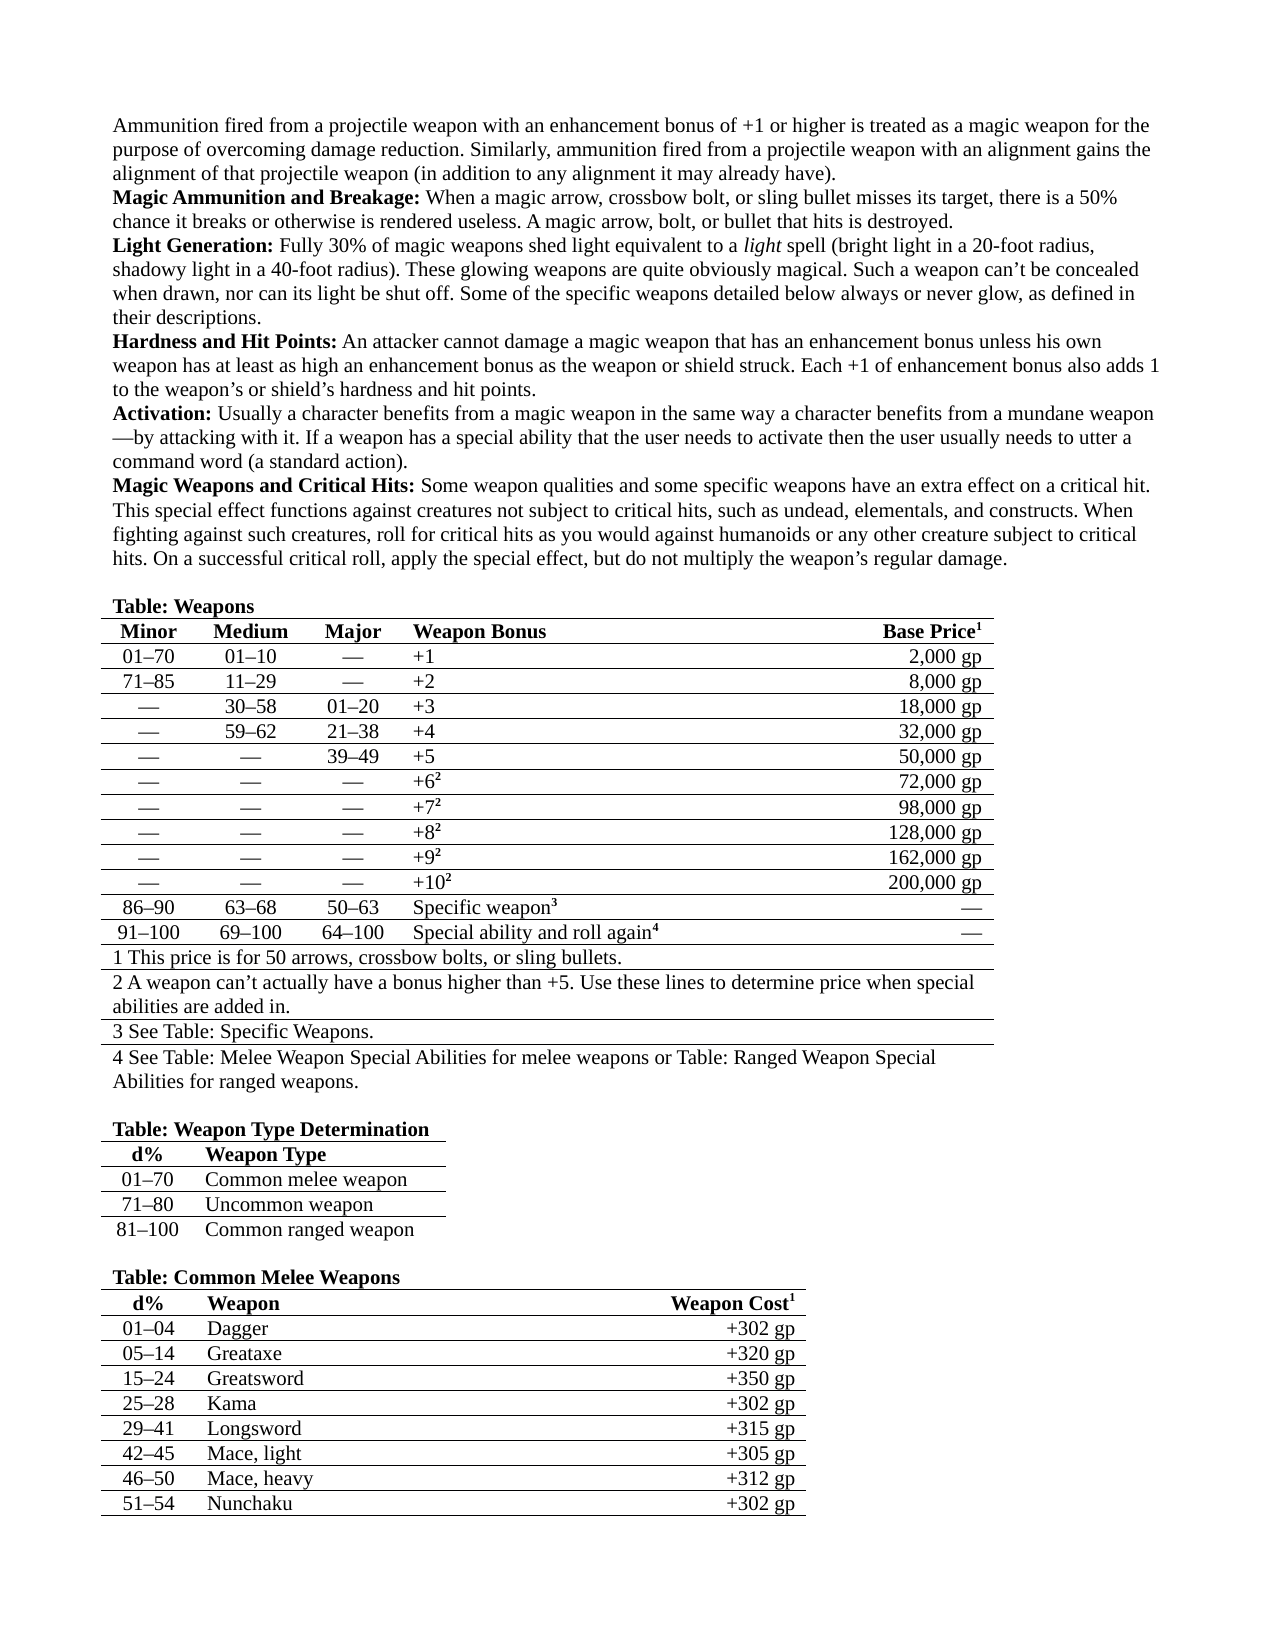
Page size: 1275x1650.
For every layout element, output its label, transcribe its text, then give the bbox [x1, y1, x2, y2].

text Ammunition fired from a projectile weapon with an enhancement bonus of +1 or higher is treated as a magic weapon for the purpose of overcoming damage reduction. Similarly, ammunition fired from a projectile weapon with an alignment gains the alignment of that projectile weapon (in addition to any alignment it may already have). [112, 112, 1162, 185]
table_cell — [101, 719, 196, 743]
table_cell — [101, 744, 196, 768]
table_cell — [196, 870, 305, 894]
table_cell +62 [401, 770, 731, 793]
table_cell Specific weapon3 [401, 895, 731, 919]
table_cell — [101, 770, 196, 793]
text Light Generation: Fully 30% of magic weapons shed light equivalent to a light spell (bright light in a 20-foot radius, shadowy light in a 40-foot radius). These glowing weapons are quite obviously magical. Such a weapon can’t be concealed when drawn, nor can its light be shut off. Some of the specific weapons detailed below always or never glow, as defined in their descriptions. [112, 233, 1162, 329]
text Magic Weapons and Critical Hits: Some weapon qualities and some specific weapons have an extra effect on a critical hit. This special effect functions against creatures not subject to critical hits, such as undead, elementals, and constructs. When fighting against such creatures, roll for critical hits as you would against humanoids or any other creature subject to critical hits. On a successful critical roll, apply the special effect, but do not multiply the weapon’s regular damage. [112, 473, 1162, 570]
table_cell — [305, 669, 401, 693]
table_cell 05–14 [101, 1341, 196, 1365]
table_cell 01–04 [101, 1316, 196, 1339]
table_cell 71–85 [101, 669, 196, 693]
table_cell +92 [401, 845, 731, 869]
table_cell 3 See Table: Specific Weapons. [101, 1020, 994, 1043]
table_cell Base Price1 [731, 619, 994, 643]
table_cell Longsword [196, 1416, 600, 1440]
table_cell 4 See Table: Melee Weapon Special Abilities for melee weapons or Table: Ranged Weapon Special Abilities for ranged weapons. [101, 1045, 994, 1093]
table_cell d% [101, 1142, 194, 1166]
table_cell 21–38 [305, 719, 401, 743]
table_cell 01–70 [101, 1167, 194, 1191]
table_cell +4 [401, 719, 731, 743]
table_cell +5 [401, 744, 731, 768]
table_cell +315 gp [600, 1416, 806, 1440]
table_cell 69–100 [196, 920, 305, 944]
table_cell +350 gp [600, 1366, 806, 1390]
table_cell +302 gp [600, 1391, 806, 1415]
table_cell — [196, 820, 305, 844]
table_cell 15–24 [101, 1366, 196, 1390]
table_cell — [731, 895, 994, 919]
table_cell Dagger [196, 1316, 600, 1339]
table_cell Special ability and roll again4 [401, 920, 731, 944]
table_cell Greatsword [196, 1366, 600, 1390]
table_cell — [305, 845, 401, 869]
table_cell 128,000 gp [731, 820, 994, 844]
table_cell +2 [401, 669, 731, 693]
table_cell +302 gp [600, 1316, 806, 1339]
table_cell Nunchaku [196, 1491, 600, 1515]
table_header Table: Common Melee Weapons [101, 1265, 806, 1289]
table_cell 200,000 gp [731, 870, 994, 894]
table_cell — [101, 694, 196, 718]
text Hardness and Hit Points: An attacker cannot damage a magic weapon that has an enhancement bonus unless his own weapon has at least as high an enhancement bonus as the weapon or shield struck. Each +1 of enhancement bonus also adds 1 to the weapon’s or shield’s hardness and hit points. [112, 329, 1162, 401]
table_cell — [196, 845, 305, 869]
table_cell 01–10 [196, 644, 305, 668]
table_cell 42–45 [101, 1441, 196, 1465]
table_cell 59–62 [196, 719, 305, 743]
table_cell 2 A weapon can’t actually have a bonus higher than +5. Use these lines to determine price when special abilities are added in. [101, 970, 994, 1018]
table_cell 2,000 gp [731, 644, 994, 668]
table_cell 86–90 [101, 895, 196, 919]
table_cell Greataxe [196, 1341, 600, 1365]
table_cell +305 gp [600, 1441, 806, 1465]
table_cell Major [305, 619, 401, 643]
table_cell +312 gp [600, 1466, 806, 1490]
table_cell 51–54 [101, 1491, 196, 1515]
table_cell 50–63 [305, 895, 401, 919]
table_cell +302 gp [600, 1491, 806, 1515]
table_cell +82 [401, 820, 731, 844]
table_cell +72 [401, 795, 731, 819]
table_cell 46–50 [101, 1466, 196, 1490]
table_cell — [101, 845, 196, 869]
table_cell Common melee weapon [194, 1167, 446, 1191]
table_cell 18,000 gp [731, 694, 994, 718]
table_cell 30–58 [196, 694, 305, 718]
table_header Table: Weapon Type Determination [101, 1117, 446, 1141]
table_cell — [305, 820, 401, 844]
table_cell — [196, 744, 305, 768]
table_header Table: Weapons [101, 594, 994, 618]
table_cell — [305, 644, 401, 668]
table_cell 81–100 [101, 1217, 194, 1241]
table_cell Common ranged weapon [194, 1217, 446, 1241]
table_cell Medium [196, 619, 305, 643]
table_cell — [101, 820, 196, 844]
table_cell Kama [196, 1391, 600, 1415]
text Magic Ammunition and Breakage: When a magic arrow, crossbow bolt, or sling bullet misses its target, there is a 50% chance it breaks or otherwise is rendered useless. A magic arrow, bolt, or bullet that hits is destroyed. [112, 185, 1162, 233]
table_cell 162,000 gp [731, 845, 994, 869]
table_cell 64–100 [305, 920, 401, 944]
table_cell Weapon Bonus [401, 619, 731, 643]
table_cell Weapon Cost1 [600, 1290, 806, 1314]
table_cell 71–80 [101, 1192, 194, 1216]
table_cell +1 [401, 644, 731, 668]
table_cell Uncommon weapon [194, 1192, 446, 1216]
table_cell Minor [101, 619, 196, 643]
table_cell +320 gp [600, 1341, 806, 1365]
table_cell 50,000 gp [731, 744, 994, 768]
table_cell +3 [401, 694, 731, 718]
table_cell 8,000 gp [731, 669, 994, 693]
table_cell — [196, 770, 305, 793]
table_cell — [101, 870, 196, 894]
table_cell 98,000 gp [731, 795, 994, 819]
table_cell 39–49 [305, 744, 401, 768]
table_cell 63–68 [196, 895, 305, 919]
table_cell Mace, heavy [196, 1466, 600, 1490]
table_cell — [196, 795, 305, 819]
table_cell — [305, 795, 401, 819]
table_cell 1 This price is for 50 arrows, crossbow bolts, or sling bullets. [101, 945, 994, 969]
table_cell 91–100 [101, 920, 196, 944]
table_cell Mace, light [196, 1441, 600, 1465]
table_cell 32,000 gp [731, 719, 994, 743]
table_cell d% [101, 1290, 196, 1314]
table_cell 29–41 [101, 1416, 196, 1440]
table_cell 01–20 [305, 694, 401, 718]
table_cell Weapon [196, 1290, 600, 1314]
table_cell 72,000 gp [731, 770, 994, 793]
table_cell — [305, 770, 401, 793]
table_cell Weapon Type [194, 1142, 446, 1166]
table_cell — [101, 795, 196, 819]
table_cell — [731, 920, 994, 944]
table_cell 11–29 [196, 669, 305, 693]
table_cell — [305, 870, 401, 894]
table_cell 25–28 [101, 1391, 196, 1415]
table_cell 01–70 [101, 644, 196, 668]
table_cell +102 [401, 870, 731, 894]
text Activation: Usually a character benefits from a magic weapon in the same way a character benefits from a mundane weapon—by attacking with it. If a weapon has a special ability that the user needs to activate then the user usually needs to utter a command word (a standard action). [112, 401, 1162, 473]
